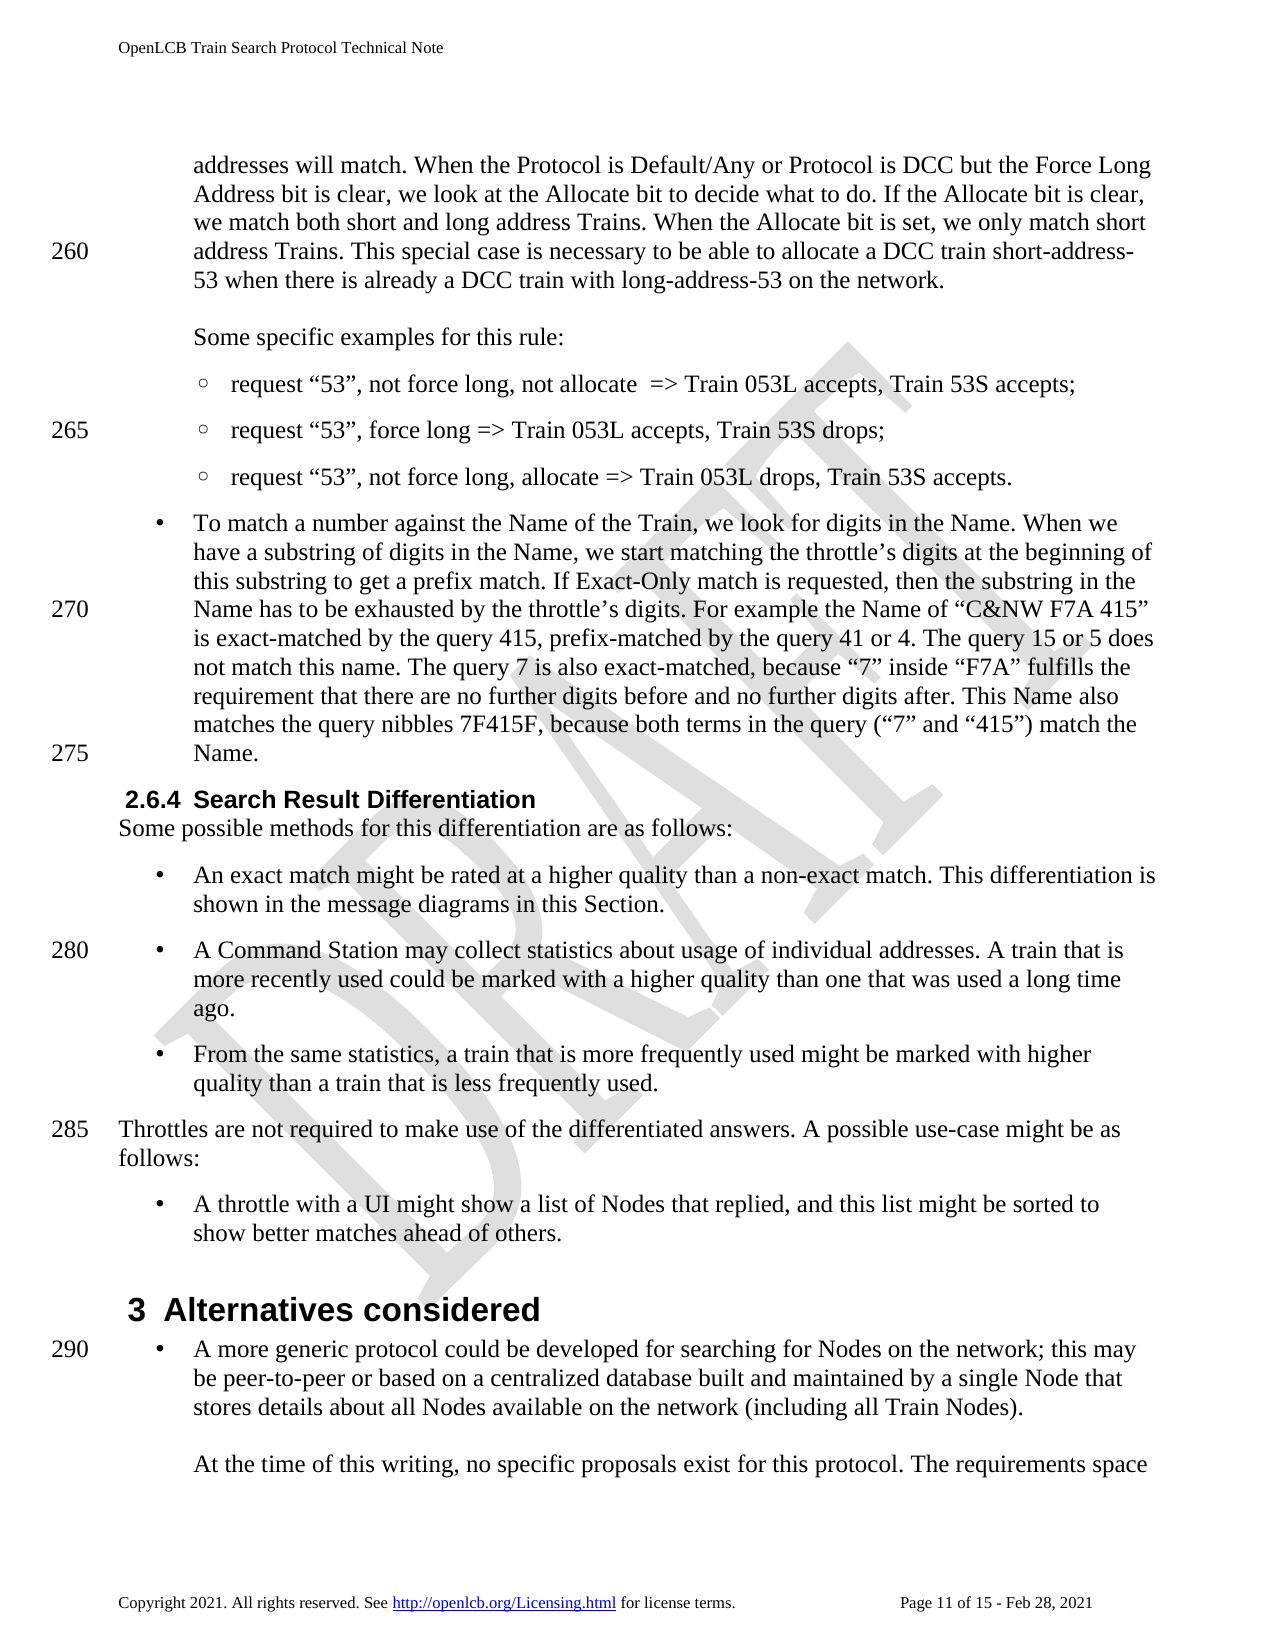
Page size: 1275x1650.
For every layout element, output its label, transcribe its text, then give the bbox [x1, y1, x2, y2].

text Some possible methods for this differentiation are as follows: [624, 813, 696, 842]
list A throttle with a UI might show a list of Nodes that replied, and this list might be sorted to show better matches ahead of others. [385, 1189, 493, 1247]
list An exact match might be rated at a higher quality than a non-exact match. This differentiation is shown in the message diagrams in this Section. [156, 860, 380, 917]
list request “53”, not force long, allocate => Train 053L drops, Train 53S accepts. [193, 462, 749, 491]
list From the same statistics, a train that is more frequently used might be marked with higher quality than a train that is less frequently used. [235, 1039, 447, 1097]
subtitle [723, 785, 873, 813]
list A Command Station may collect statistics about usage of individual addresses. A train that is more recently used could be marked with a higher quality than one that was used a long time ago. [541, 935, 1157, 1021]
text Throttles are not required to make use of the differentiated answers. A possible use-case might be as follows: [498, 1114, 1157, 1172]
list request “53”, not force long, allocate => Train 053L drops, Train 53S accepts. [866, 462, 1157, 491]
list request “53”, not force long, not allocate => Train 053L accepts, Train 53S accepts; [877, 369, 1157, 398]
list request “53”, not force long, not allocate => Train 053L accepts, Train 53S accepts; [193, 369, 819, 398]
subtitle Alternatives considered [118, 1290, 1157, 1328]
text Some possible methods for this differentiation are as follows: [463, 813, 623, 842]
text Throttles are not required to make use of the differentiated answers. A possible use-case might be as follows: [310, 1114, 491, 1172]
list An exact match might be rated at a higher quality than a non-exact match. This differentiation is shown in the message diagrams in this Section. [672, 860, 816, 917]
text Some possible methods for this differentiation are as follows: [764, 813, 882, 842]
list A throttle with a UI might show a list of Nodes that replied, and this list might be sorted to show better matches ahead of others. [494, 1189, 1157, 1247]
list A throttle with a UI might show a list of Nodes that replied, and this list might be sorted to show better matches ahead of others. [156, 1189, 400, 1247]
text Throttles are not required to make use of the differentiated answers. A possible use-case might be as follows: [118, 1114, 325, 1172]
subtitle [927, 785, 1157, 813]
list A Command Station may collect statistics about usage of individual addresses. A train that is more recently used could be marked with a higher quality than one that was used a long time ago. [156, 935, 484, 1021]
list request “53”, not force long, allocate => Train 053L drops, Train 53S accepts. [757, 462, 852, 491]
list A Command Station may collect statistics about usage of individual addresses. A train that is more recently used could be marked with a higher quality than one that was used a long time ago. [502, 972, 623, 1021]
list A more generic protocol could be developed for searching for Nodes on the network; this may be peer-to-peer or based on a centralized database built and maintained by a single Node that stores details about all Nodes available on the network (including all Train Nodes). At the time of this writing, no specific proposals exist for this protocol. The requirements space [156, 1334, 1157, 1478]
list To match a number against the Name of the Train, we look for digits in the Name. When we have a substring of digits in the Name, we start matching the throttle’s digits at the beginning of this substring to get a prefix match. If Exact-Only match is requested, then the substring in the Name has to be exhausted by the throttle’s digits. For example the Name of “C&NW F7A 415” is exact-matched by the query 415, prefix-matched by the query 41 or 4. The query 15 or 5 does not match this name. The query 7 is also exact-matched, because “7” inside “F7A” fulfills the requirement that there are no further digits before and no further digits after. This Name also matches the query nibbles 7F415F, because both terms in the query (“7” and “415”) match the Name. [156, 508, 827, 767]
subtitle Search Result Differentiation [118, 785, 603, 813]
list An exact match might be rated at a higher quality than a non-exact match. This differentiation is shown in the message diagrams in this Section. [512, 860, 675, 917]
text Some possible methods for this differentiation are as follows: [118, 813, 375, 842]
subtitle [604, 785, 701, 813]
list addresses will match. When the Protocol is Default/Any or Protocol is DCC but the Force Long Address bit is clear, we look at the Allocate bit to decide what to do. If the Allocate bit is clear, we match both short and long address Trains. When the Allocate bit is set, we only match short address Trains. This special case is necessary to be able to allocate a DCC train short-address-53 when there is already a DCC train with long-address-53 on the network. Some specific examples for this rule: [156, 150, 1157, 351]
list A Command Station may collect statistics about usage of individual addresses. A train that is more recently used could be marked with a higher quality than one that was used a long time ago. [213, 977, 371, 1021]
list From the same statistics, a train that is more frequently used might be marked with higher quality than a train that is less frequently used. [156, 1039, 250, 1097]
text Some possible methods for this differentiation are as follows: [898, 813, 1157, 842]
list request “53”, force long => Train 053L accepts, Train 53S drops; [819, 415, 1157, 444]
subtitle [888, 785, 929, 801]
list To match a number against the Name of the Train, we look for digits in the Name. When we have a substring of digits in the Name, we start matching the throttle’s digits at the beginning of this substring to get a prefix match. If Exact-Only match is requested, then the substring in the Name has to be exhausted by the throttle’s digits. For example the Name of “C&NW F7A 415” is exact-matched by the query 415, prefix-matched by the query 41 or 4. The query 15 or 5 does not match this name. The query 7 is also exact-matched, because “7” inside “F7A” fulfills the requirement that there are no further digits before and no further digits after. This Name also matches the query nibbles 7F415F, because both terms in the query (“7” and “415”) match the Name. [665, 508, 1157, 767]
list From the same statistics, a train that is more frequently used might be marked with higher quality than a train that is less frequently used. [545, 1039, 1157, 1097]
list request “53”, force long => Train 053L accepts, Train 53S drops; [193, 415, 773, 444]
list An exact match might be rated at a higher quality than a non-exact match. This differentiation is shown in the message diagrams in this Section. [823, 860, 1157, 917]
list From the same statistics, a train that is more frequently used might be marked with higher quality than a train that is less frequently used. [439, 1039, 560, 1097]
list An exact match might be rated at a higher quality than a non-exact match. This differentiation is shown in the message diagrams in this Section. [366, 860, 513, 917]
